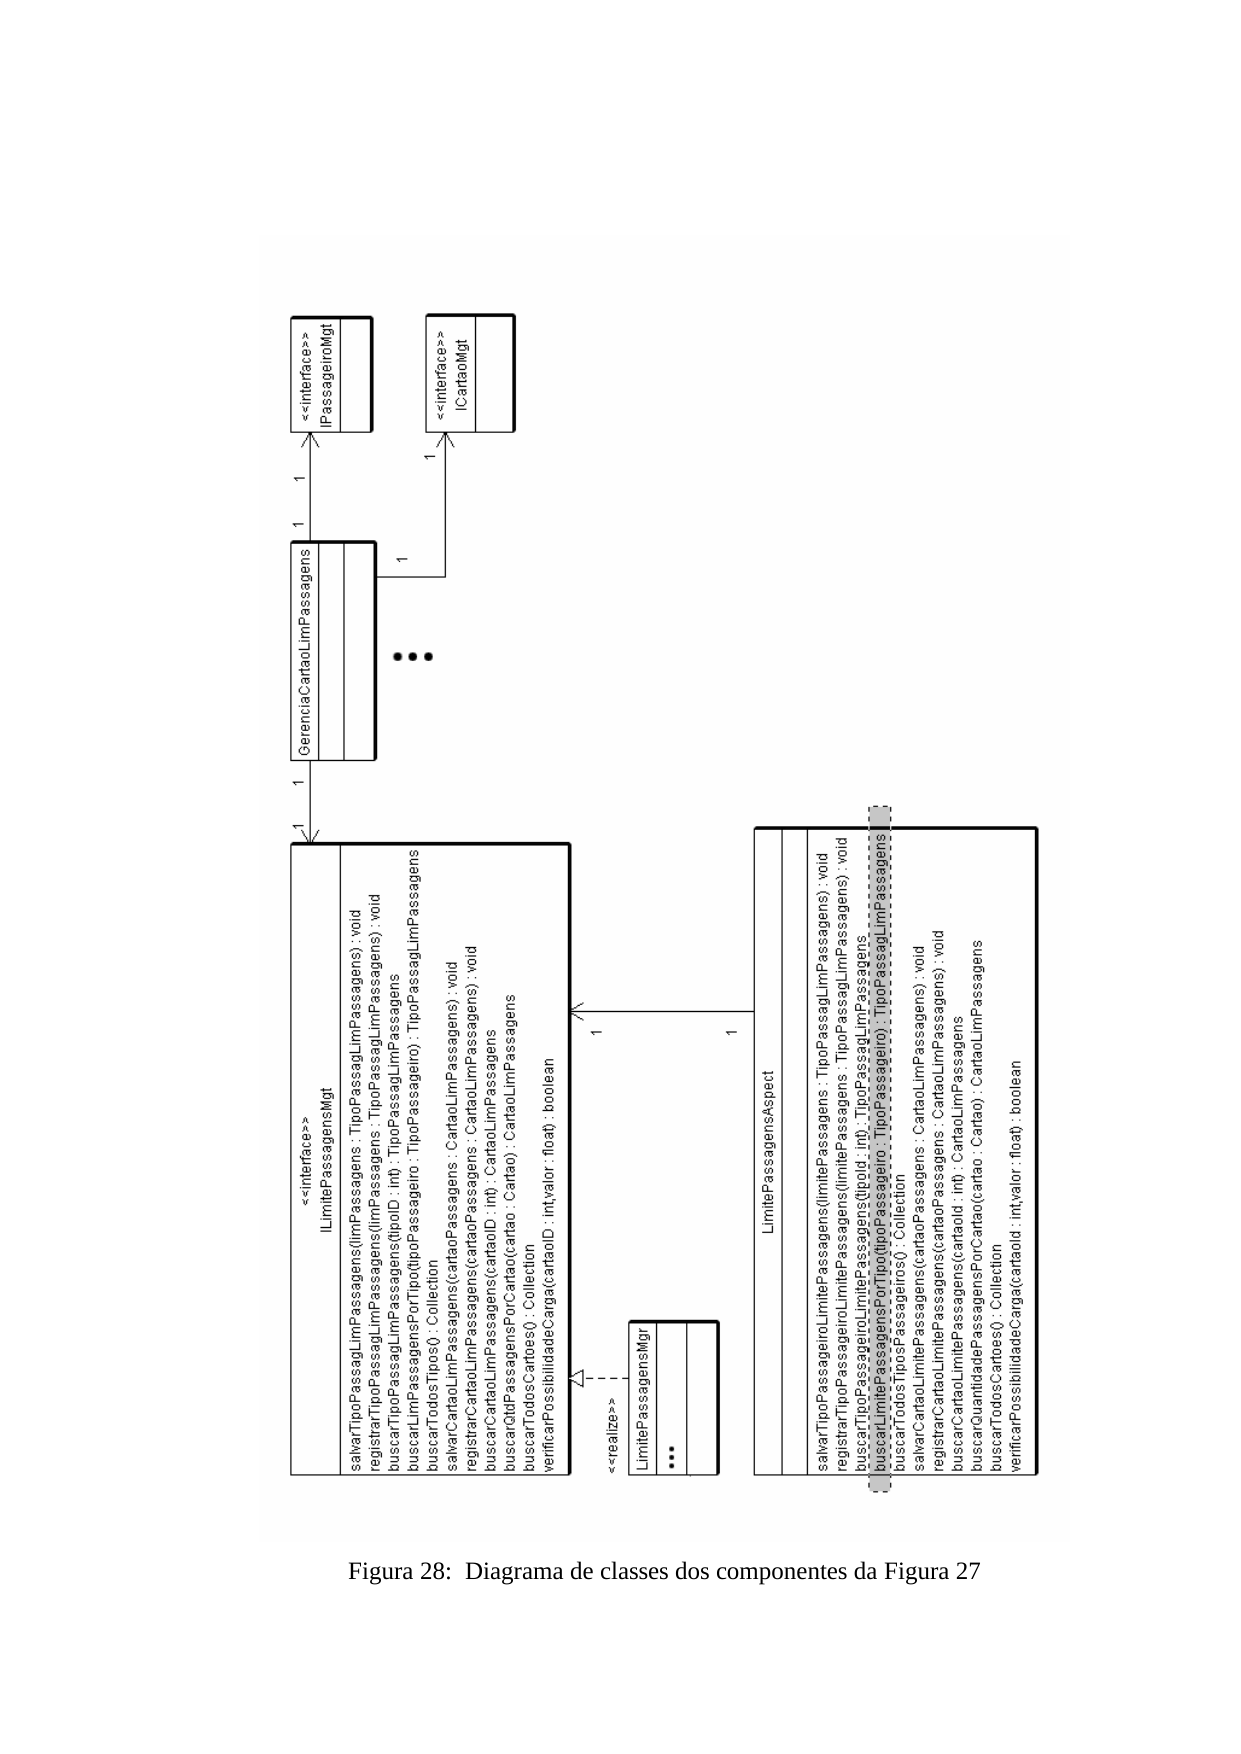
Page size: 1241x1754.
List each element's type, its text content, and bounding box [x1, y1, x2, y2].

picture [259, 235, 1070, 1542]
text Figura 28: Diagrama de classes dos componentes da Figura 27 [207, 253, 1122, 1585]
